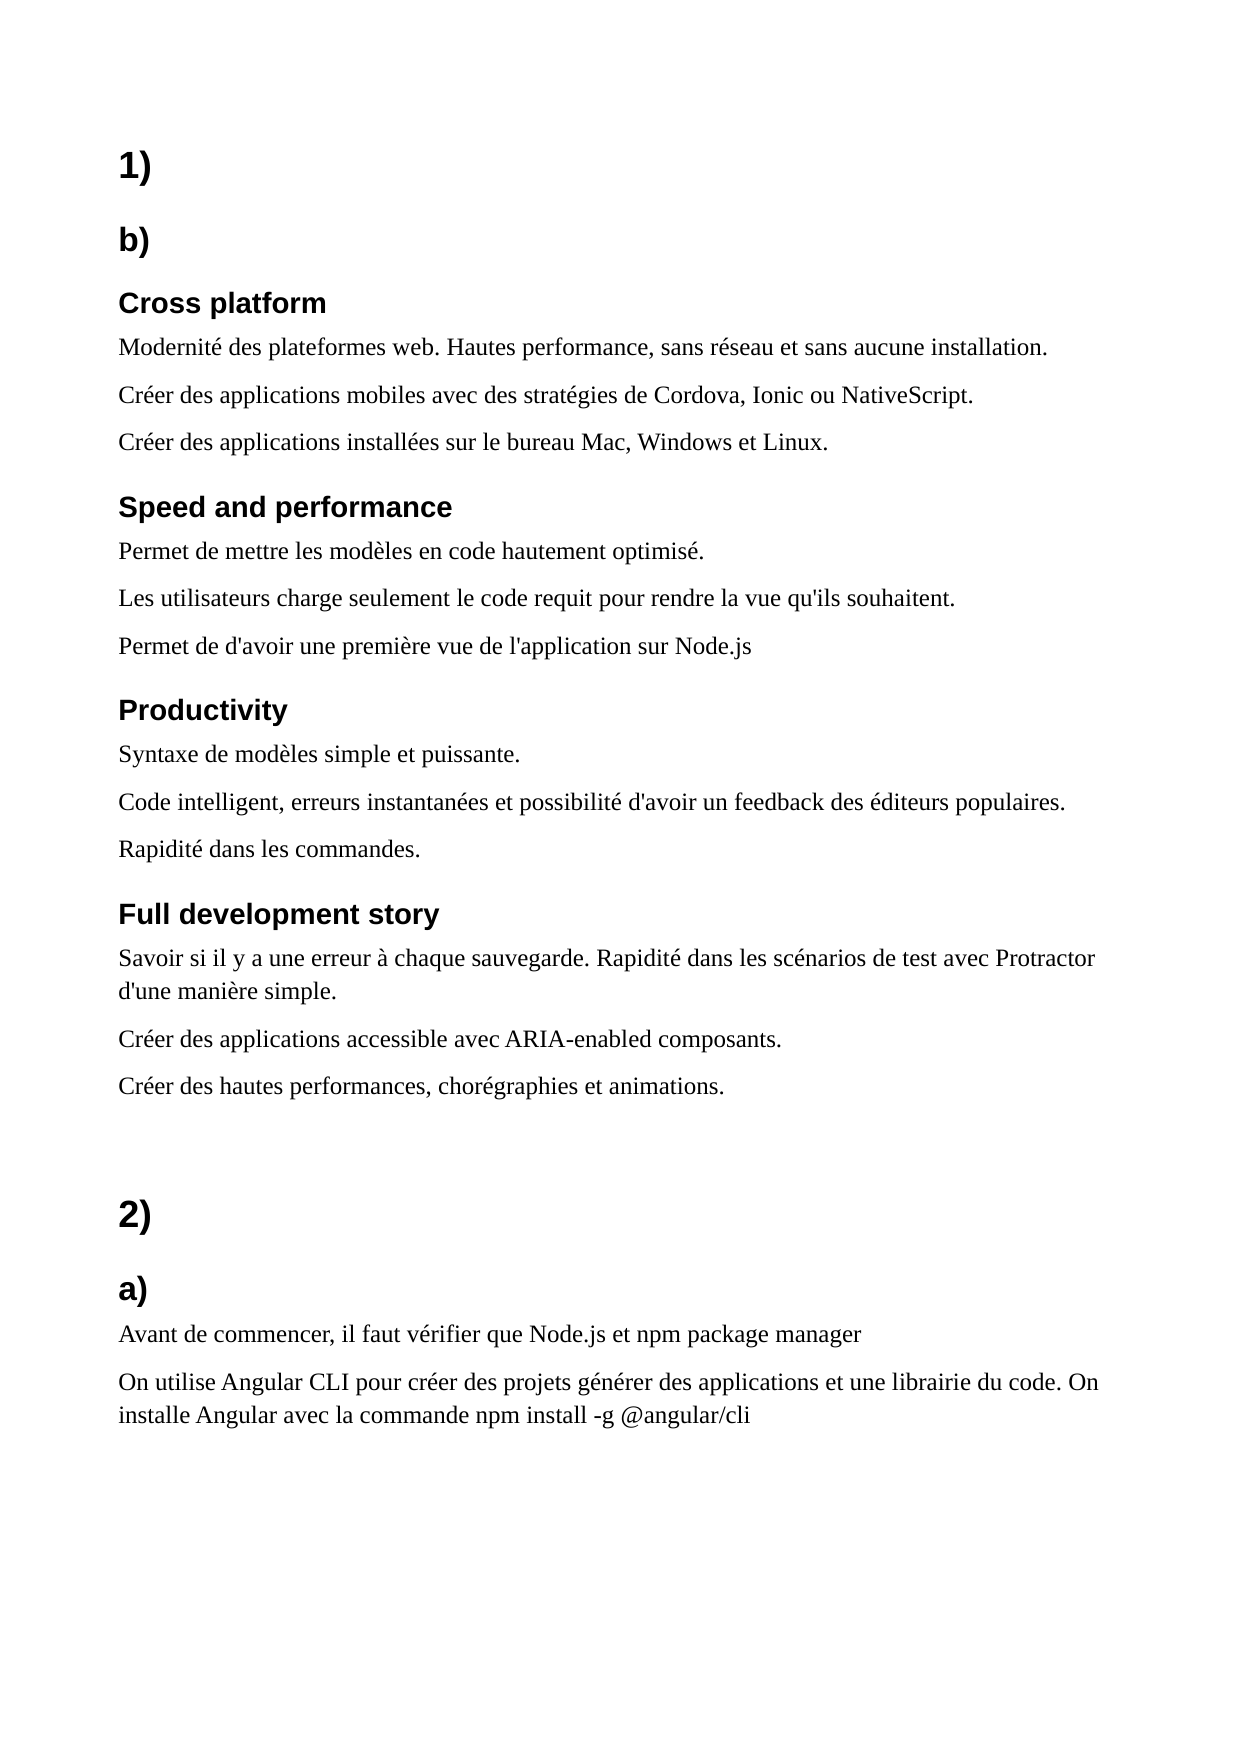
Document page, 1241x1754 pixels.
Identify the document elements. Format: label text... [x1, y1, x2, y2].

subtitle b) [118, 220, 1122, 259]
subtitle Speed and performance [118, 489, 1122, 523]
subtitle 1) [118, 143, 1122, 187]
text On utilise Angular CLI pour créer des projets générer des applications et une librairie du code. On installe Angular avec la commande npm install -g @angular/cli [118, 1367, 1122, 1429]
text Permet de mettre les modèles en code hautement optimisé. [118, 536, 1122, 564]
text Avant de commencer, il faut vérifier que Node.js et npm package manager [118, 1319, 1122, 1348]
text Modernité des plateformes web. Hautes performance, sans réseau et sans aucune installation. [118, 332, 1122, 361]
text Créer des applications mobiles avec des stratégies de Cordova, Ionic ou NativeScript. [118, 380, 1122, 408]
subtitle 2) [118, 1191, 1122, 1235]
text Créer des applications accessible avec ARIA-enabled composants. [118, 1024, 1122, 1052]
text Savoir si il y a une erreur à chaque sauvegarde. Rapidité dans les scénarios de test avec Protractor d'une manière simple. [118, 943, 1122, 1005]
subtitle a) [118, 1268, 1122, 1307]
text Code intelligent, erreurs instantanées et possibilité d'avoir un feedback des éditeurs populaires. [118, 787, 1122, 816]
text Les utilisateurs charge seulement le code requit pour rendre la vue qu'ils souhaitent. [118, 583, 1122, 612]
text Syntaxe de modèles simple et puissante. [118, 739, 1122, 768]
text Rapidité dans les commandes. [118, 834, 1122, 863]
text Permet de d'avoir une première vue de l'application sur Node.js [118, 631, 1122, 660]
text Créer des hautes performances, chorégraphies et animations. [118, 1071, 1122, 1100]
subtitle Productivity [118, 693, 1122, 727]
text Créer des applications installées sur le bureau Mac, Windows et Linux. [118, 427, 1122, 456]
subtitle Full development story [118, 897, 1122, 931]
subtitle Cross platform [118, 286, 1122, 319]
